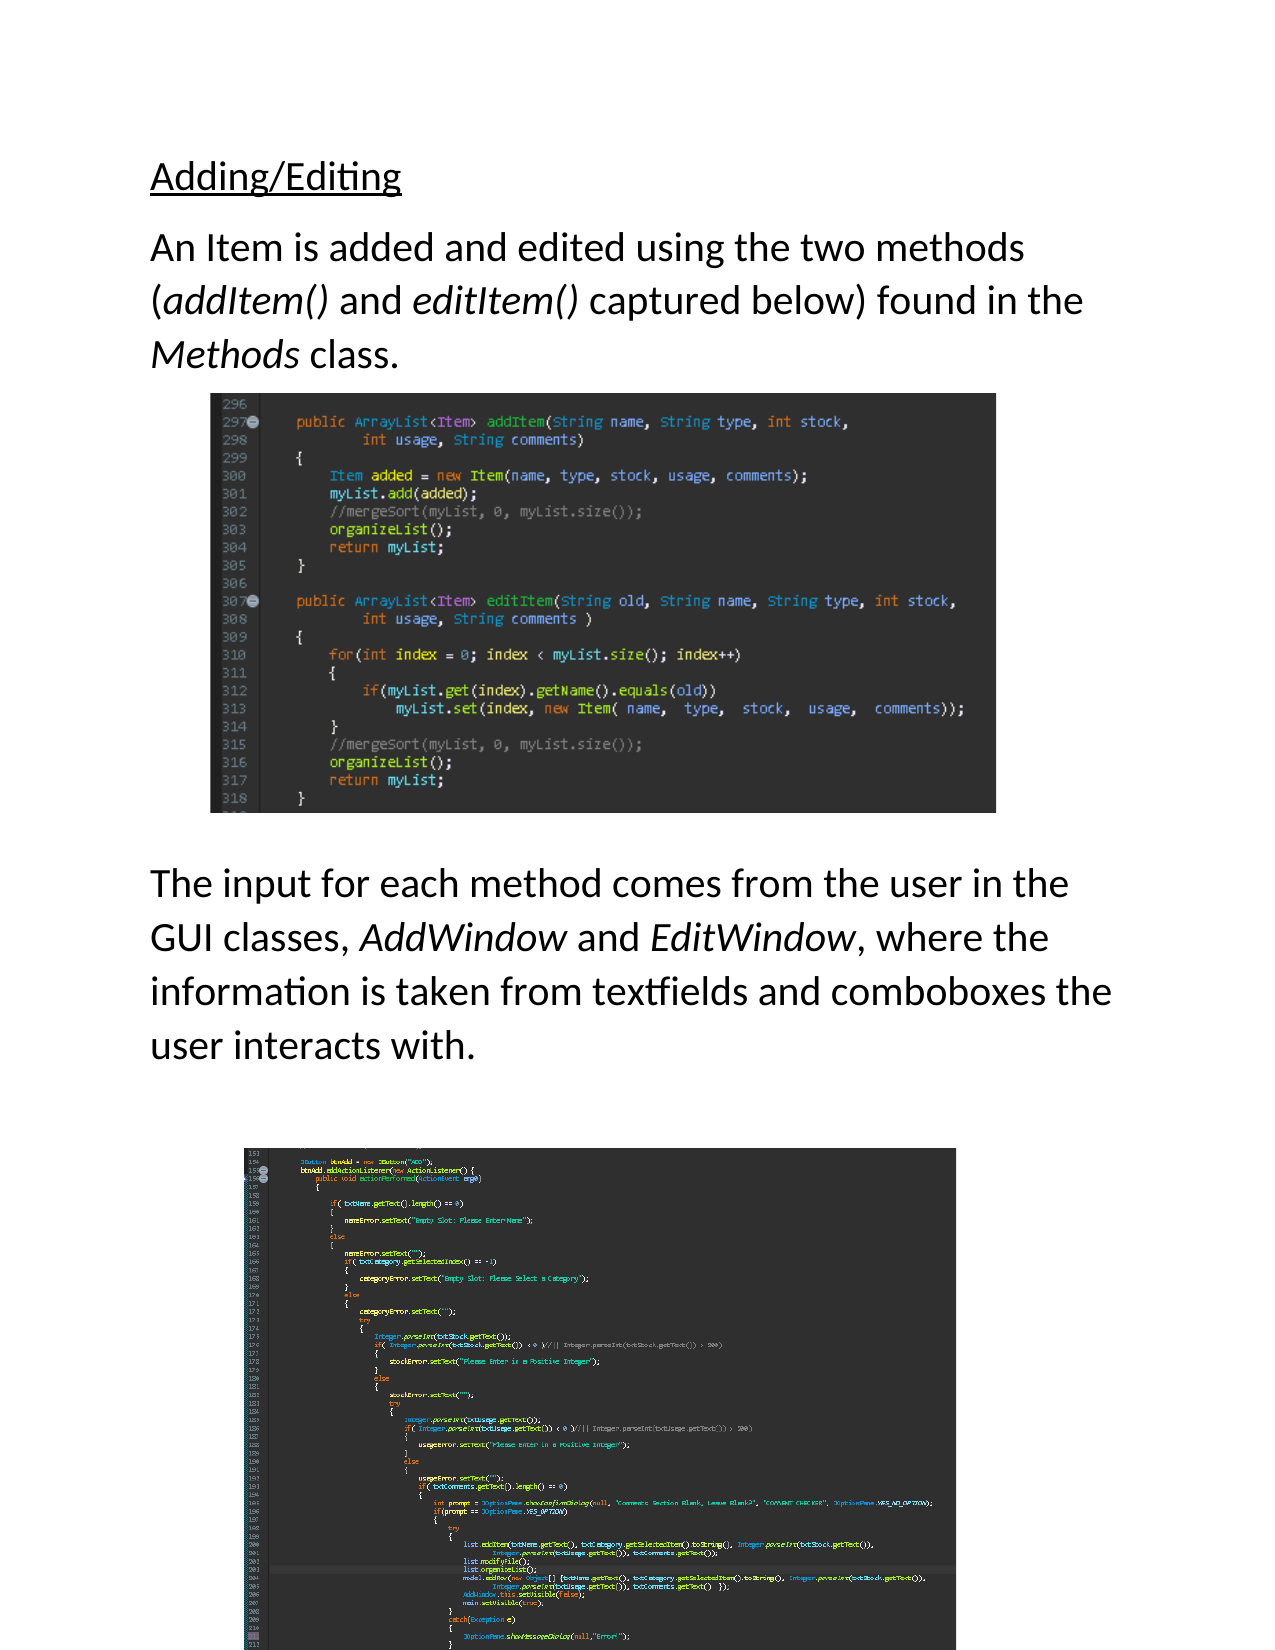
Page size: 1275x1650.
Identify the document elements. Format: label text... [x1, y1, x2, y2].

text An Item is added and edited using the two methods (addItem() and editItem() captured below) found in the Methods class. [150, 221, 1125, 379]
text Adding/Editing [150, 150, 1125, 201]
text The input for each method comes from the user in the GUI classes, AddWindow and EditWindow, where the information is taken from textfields and comboboxes the user interacts with. [150, 857, 1125, 1069]
